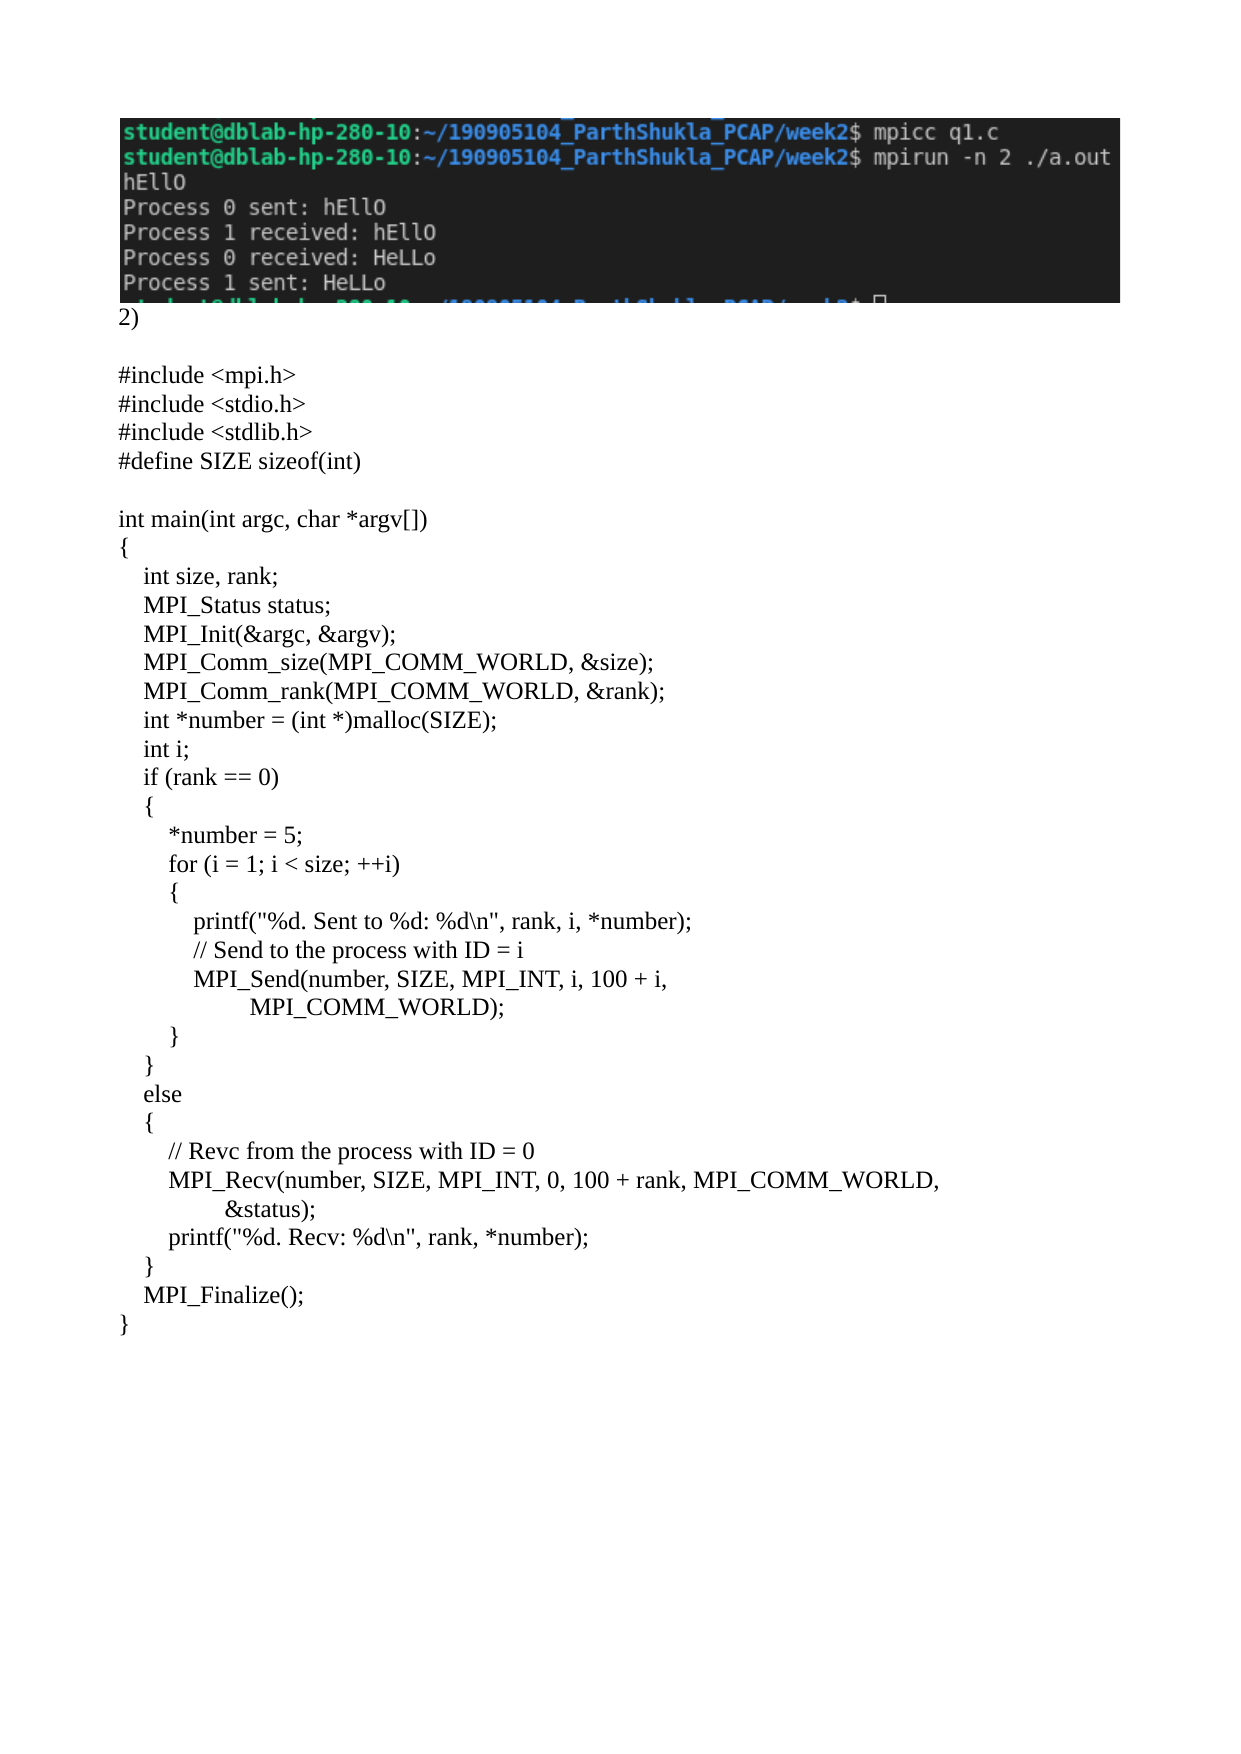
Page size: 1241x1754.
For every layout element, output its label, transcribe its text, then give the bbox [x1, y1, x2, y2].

text printf("%d. Recv: %d\n", rank, *number); [118, 1222, 1122, 1251]
text } [118, 1251, 1122, 1280]
text MPI_Finalize(); [118, 1280, 1122, 1309]
text { [118, 877, 1122, 906]
text #define SIZE sizeof(int) [118, 446, 1122, 475]
text if (rank == 0) [118, 762, 1122, 791]
text MPI_COMM_WORLD); [118, 992, 1122, 1021]
text &status); [118, 1194, 1122, 1222]
text } [118, 1050, 1122, 1079]
text *number = 5; [118, 820, 1122, 849]
text { [118, 1107, 1122, 1136]
text } [118, 1309, 1122, 1337]
text MPI_Recv(number, SIZE, MPI_INT, 0, 100 + rank, MPI_COMM_WORLD, [118, 1165, 1122, 1194]
text #include <stdio.h> [118, 389, 1122, 417]
text int *number = (int *)malloc(SIZE); [118, 705, 1122, 734]
text { [118, 532, 1122, 561]
text #include <mpi.h> [118, 360, 1122, 389]
text MPI_Comm_rank(MPI_COMM_WORLD, &rank); [118, 676, 1122, 705]
text MPI_Comm_size(MPI_COMM_WORLD, &size); [118, 647, 1122, 676]
picture [120, 118, 1121, 303]
text else [118, 1079, 1122, 1107]
text for (i = 1; i < size; ++i) [118, 849, 1122, 877]
text MPI_Send(number, SIZE, MPI_INT, i, 100 + i, [118, 964, 1122, 992]
text } [118, 1021, 1122, 1050]
text #include <stdlib.h> [118, 417, 1122, 446]
text MPI_Init(&argc, &argv); [118, 619, 1122, 647]
text int main(int argc, char *argv[]) [118, 504, 1122, 532]
text int size, rank; [118, 561, 1122, 590]
text // Revc from the process with ID = 0 [118, 1136, 1122, 1165]
text { [118, 791, 1122, 820]
text MPI_Status status; [118, 590, 1122, 619]
text 2) [118, 118, 1122, 331]
text int i; [118, 734, 1122, 762]
text printf("%d. Sent to %d: %d\n", rank, i, *number); [118, 906, 1122, 935]
text // Send to the process with ID = i [118, 935, 1122, 964]
